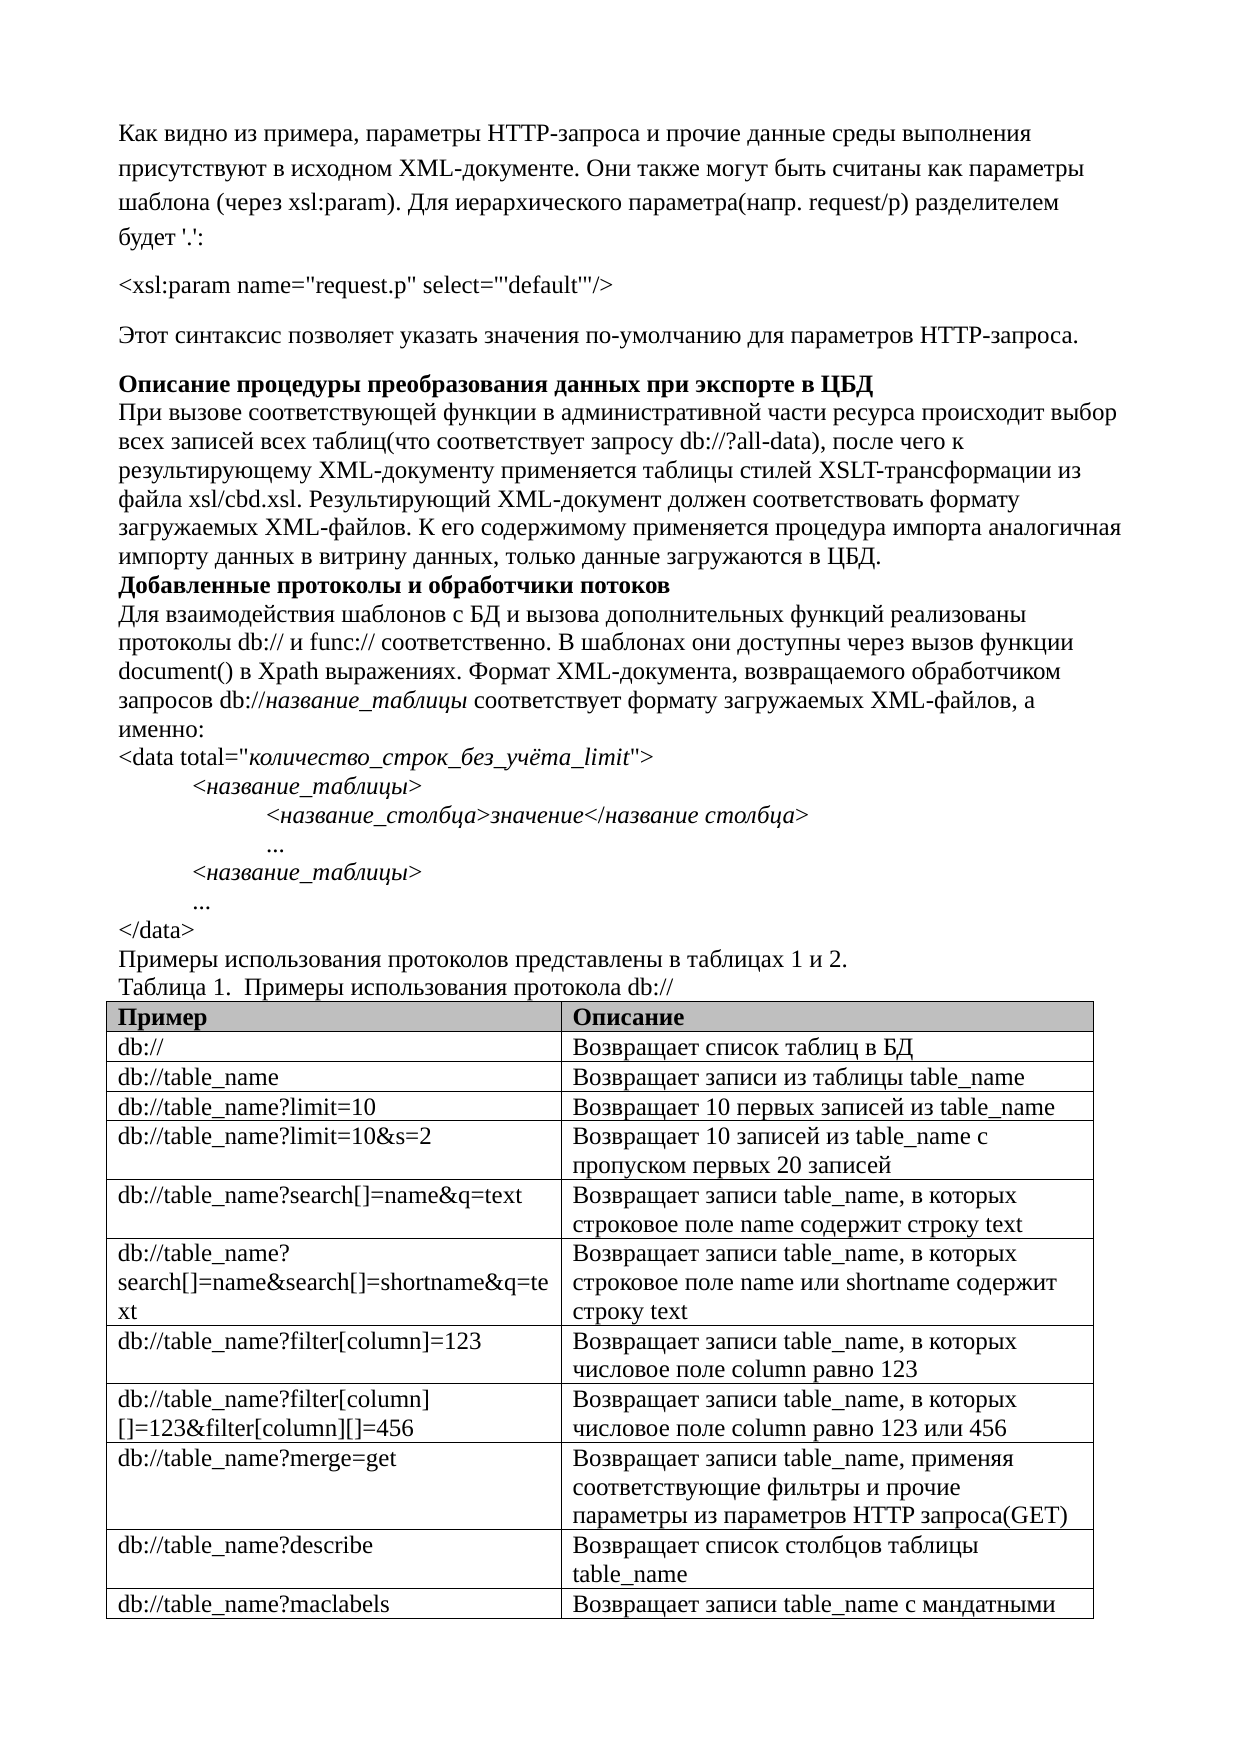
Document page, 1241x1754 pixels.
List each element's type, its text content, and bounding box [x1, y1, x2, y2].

text Описание процедуры преобразования данных при экспорте в ЦБД [118, 369, 1122, 397]
table_cell db://table_name?search[]=name&q=text [107, 1180, 561, 1237]
table_cell Возвращает записи table_name, применяя соответствующие фильтры и прочие параметры из параметров HTTP запроса(GET) [562, 1443, 1093, 1529]
table_header Описание [562, 1002, 1093, 1031]
text Как видно из примера, параметры HTTP-запроса и прочие данные среды выполнения присутствуют в исходном XML-документе. Они также могут быть считаны как параметры шаблона (через xsl:param). Для иерархического параметра(напр. request/p) разделителем будет '.': [118, 118, 1122, 250]
text <название_столбца>значение</название столбца> [118, 800, 1122, 829]
table_cell Возвращает список столбцов таблицы table_name [562, 1530, 1093, 1588]
text Примеры использования протоколов представлены в таблицах 1 и 2. [118, 944, 1122, 972]
table_cell db://table_name?limit=10&s=2 [107, 1121, 561, 1179]
table_cell Возвращает записи table_name, в которых строковое поле name содержит строку text [562, 1180, 1093, 1237]
table_cell Возвращает записи table_name, в которых числовое поле column равно 123 или 456 [562, 1384, 1093, 1442]
table_header Пример [107, 1002, 561, 1031]
table_cell db:// [107, 1032, 561, 1061]
text </data> [118, 915, 1122, 944]
table_cell Возвращает записи table_name, в которых числовое поле column равно 123 [562, 1326, 1093, 1383]
table_cell Возвращает 10 первых записей из table_name [562, 1092, 1093, 1120]
table_cell Возвращает 10 записей из table_name с пропуском первых 20 записей [562, 1121, 1093, 1179]
table_cell db://table_name?describe [107, 1530, 561, 1588]
text <xsl:param name="request.p" select="'default'"/> [118, 271, 1122, 299]
text ... [118, 829, 1122, 857]
text Таблица 1. Примеры использования протокола db:// [118, 972, 1122, 1001]
text <название_таблицы> [118, 771, 1122, 800]
table_cell Возвращает записи из таблицы table_name [562, 1062, 1093, 1091]
text Этот синтаксис позволяет указать значения по-умолчанию для параметров HTTP-запроса. [118, 320, 1122, 348]
text <data total="количество_строк_без_учёта_limit"> [118, 742, 1122, 771]
text Добавленные протоколы и обработчики потоков [118, 570, 1122, 599]
table_cell db://table_name?merge=get [107, 1443, 561, 1529]
table_cell Возвращает список таблиц в БД [562, 1032, 1093, 1061]
text При вызове соответствующей функции в административной части ресурса происходит выбор всех записей всех таблиц(что соответствует запросу db://?all-data), после чего к результирующему XML-документу применяется таблицы стилей XSLT-трансформации из файла xsl/cbd.xsl. Результирующий XML-документ должен соответствовать формату загружаемых XML-файлов. К его содержимому применяется процедура импорта аналогичная импорту данных в витрину данных, только данные загружаются в ЦБД. [118, 397, 1122, 570]
text ... [118, 886, 1122, 915]
table_cell db://table_name?filter[column]=123 [107, 1326, 561, 1383]
text <название_таблицы> [118, 857, 1122, 886]
table_cell Возвращает записи table_name, в которых строковое поле name или shortname содержит строку text [562, 1239, 1093, 1325]
table_cell db://table_name?search[]=name&search[]=shortname&q=text [107, 1239, 561, 1325]
table_cell db://table_name?filter[column][]=123&filter[column][]=456 [107, 1384, 561, 1442]
text Для взаимодействия шаблонов с БД и вызова дополнительных функций реализованы протоколы db:// и func:// соответственно. В шаблонах они доступны через вызов функции document() в Xpath выражениях. Формат XML-документа, возвращаемого обработчиком запросов db://название_таблицы соответствует формату загружаемых XML-файлов, а именно: [118, 599, 1122, 742]
table_cell db://table_name?maclabels [107, 1589, 561, 1617]
table_cell Возвращает записи table_name с мандатными [562, 1589, 1093, 1617]
table_cell db://table_name?limit=10 [107, 1092, 561, 1120]
table_cell db://table_name [107, 1062, 561, 1091]
